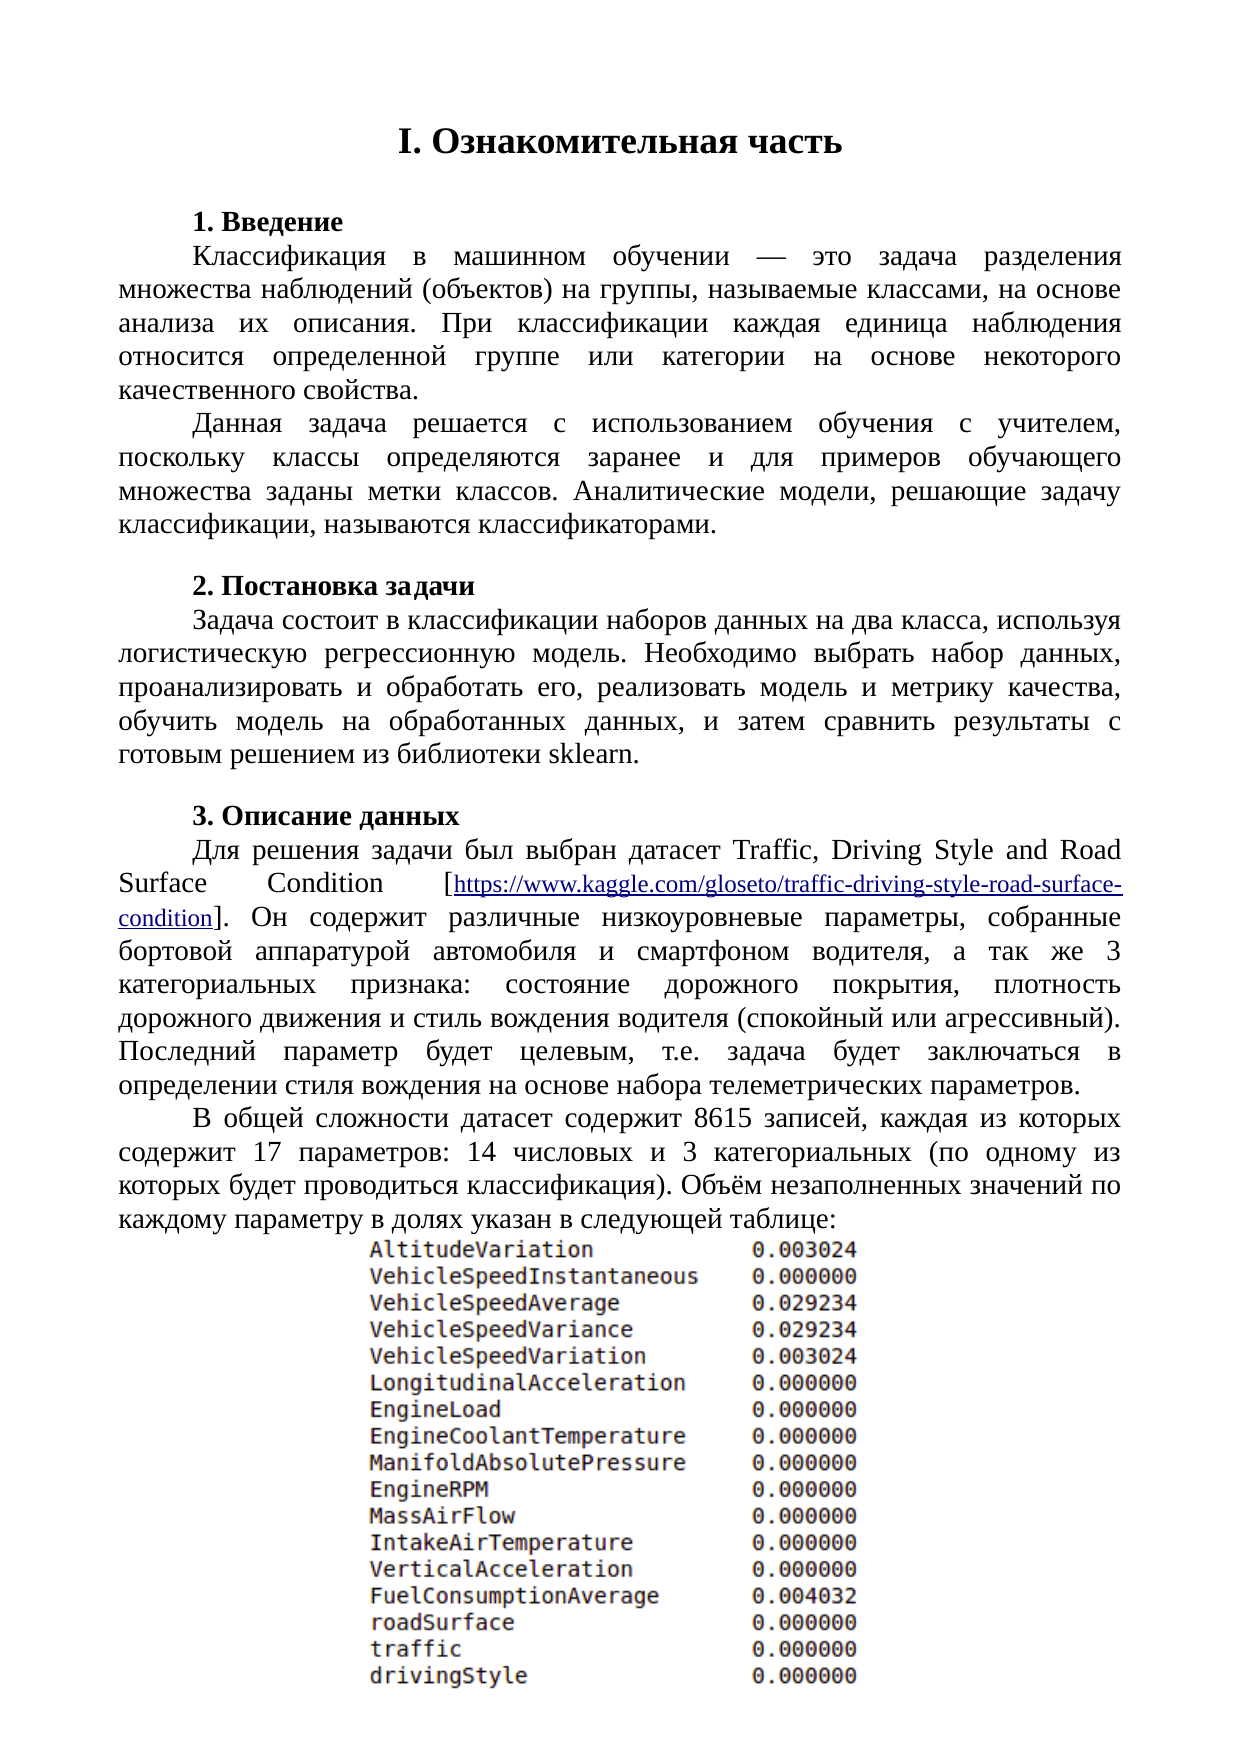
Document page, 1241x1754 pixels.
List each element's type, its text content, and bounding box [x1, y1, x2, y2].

picture [362, 1234, 878, 1693]
text I. Ознакомительная часть [118, 118, 1122, 161]
text 3. Описание данных [118, 798, 1122, 832]
text В общей сложности датасет содержит 8615 записей, каждая из которых содержит 17 параметров: 14 числовых и 3 категориальных (по одному из которых будет проводиться классификация). Объём незаполненных значений по каждому параметру в долях указан в следующей таблице: [118, 1100, 1122, 1234]
text Для решения задачи был выбран датасет Traffic, Driving Style and Road Surface Condition [https://www.kaggle.com/gloseto/traffic-driving-style-road-surface-condition]. Он содержит различные низкоуровневые параметры, собранные бортовой аппаратурой автомобиля и смартфоном водителя, а так же 3 категориальных признака: состояние дорожного покрытия, плотность дорожного движения и стиль вождения водителя (спокойный или агрессивный). Последний параметр будет целевым, т.е. задача будет заключаться в определении стиля вождения на основе набора телеметрических параметров. [118, 832, 1122, 1100]
text Данная задача решается с использованием обучения с учителем, поскольку классы определяются заранее и для примеров обучающего множества заданы метки классов. Аналитические модели, решающие задачу классификации, называются классификаторами. [118, 406, 1122, 540]
text Задача состоит в классификации наборов данных на два класса, используя логистическую регрессионную модель. Необходимо выбрать набор данных, проанализировать и обработать его, реализовать модель и метрику качества, обучить модель на обработанных данных, и затем сравнить результаты с готовым решением из библиотеки sklearn. [118, 602, 1122, 770]
text Классификация в машинном обучении — это задача разделения множества наблюдений (объектов) на группы, называемые классами, на основе анализа их описания. При классификации каждая единица наблюдения относится определенной группе или категории на основе некоторого качественного свойства. [118, 238, 1122, 406]
text 1. Введение [118, 204, 1122, 238]
text 2. Постановка за дачи [118, 568, 1122, 602]
